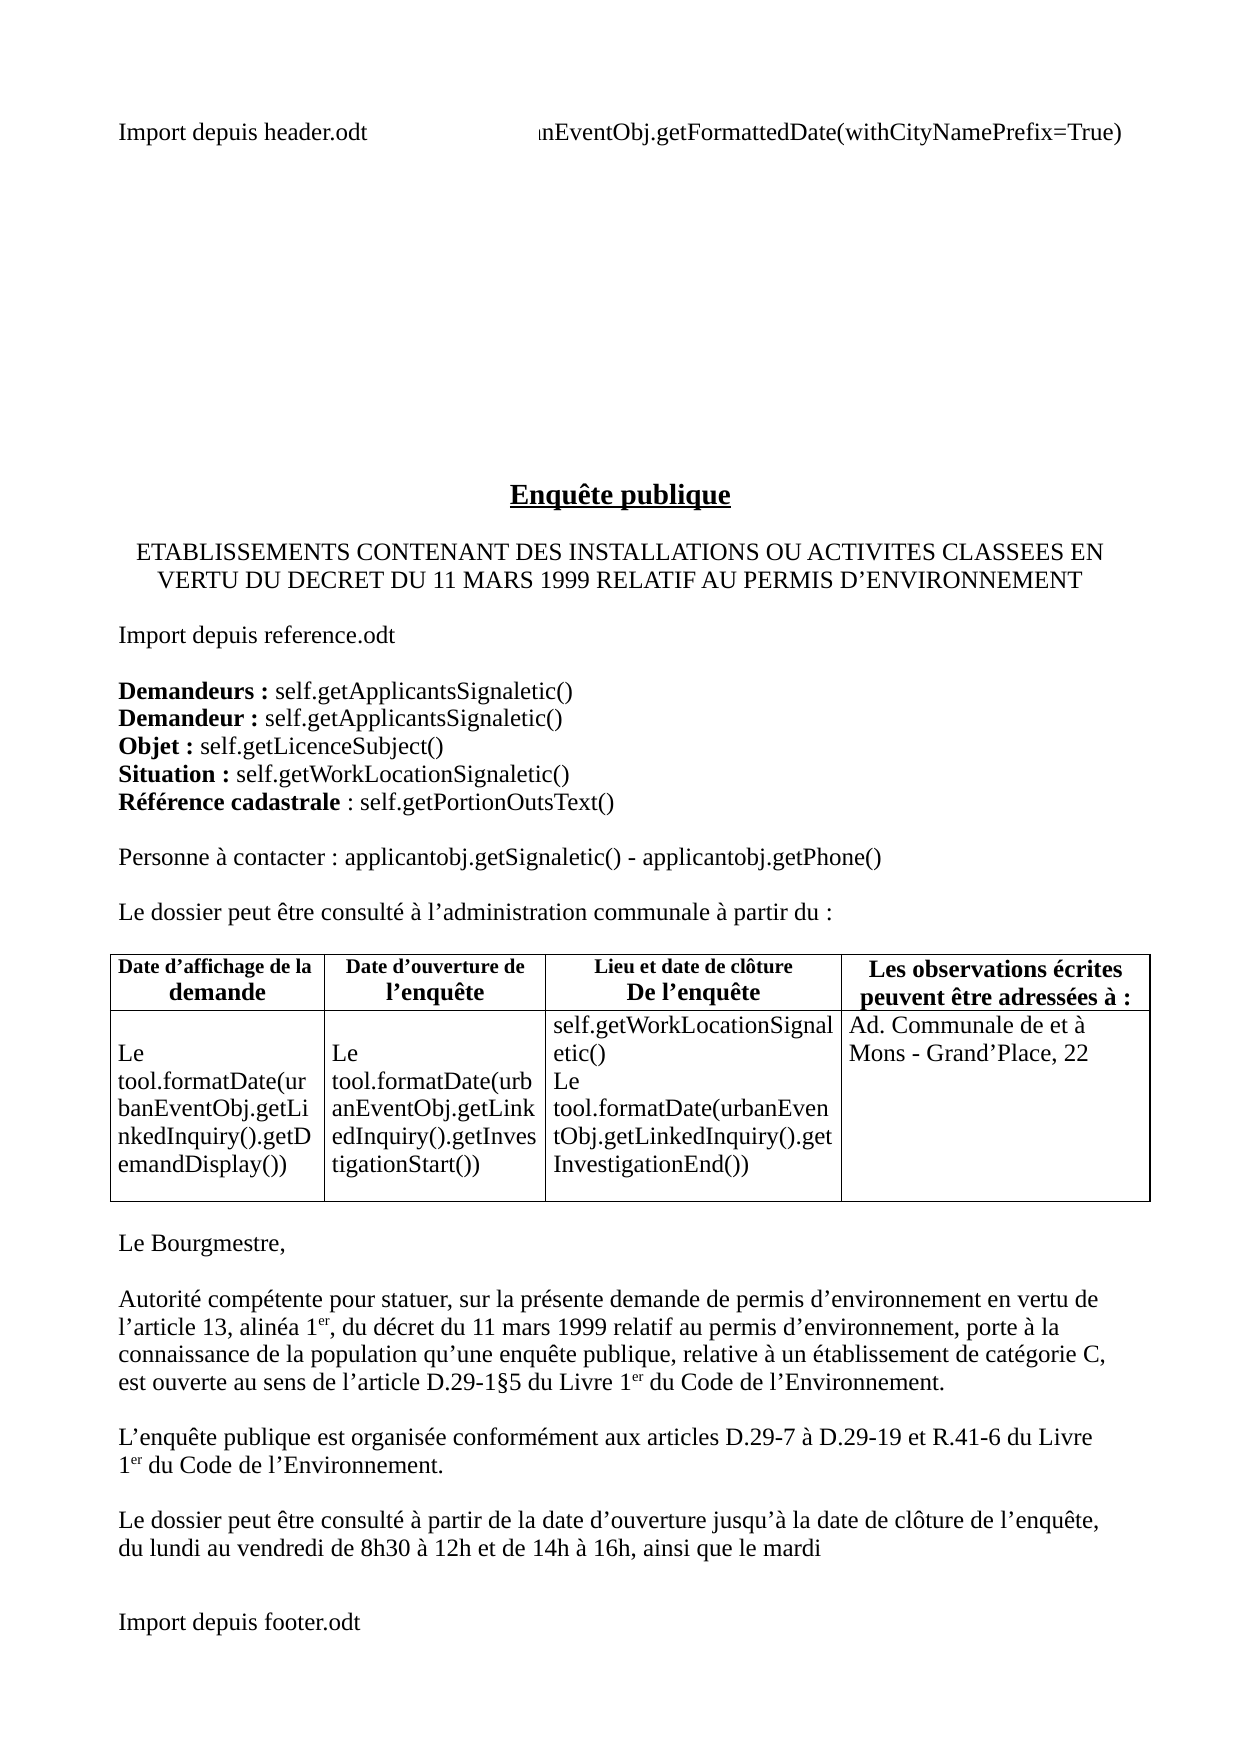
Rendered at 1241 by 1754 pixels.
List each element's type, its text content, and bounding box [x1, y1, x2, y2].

text urbanEventObj.getFormattedDate(withCityNamePrefix=True) [118, 118, 1122, 427]
text L’enquête publique est organisée conformément aux articles D.29-7 à D.29-19 et R.41-6 du Livre 1er du Code de l’Environnement. [118, 1423, 1122, 1479]
table_cell self.getWorkLocationSignaletic() Le tool.formatDate(urbanEventObj.getLinkedInquiry().getInvestigationEnd()) [546, 1011, 841, 1201]
text Le dossier peut être consulté à partir de la date d’ouverture jusqu’à la date de clôture de l’enquête, du lundi au vendredi de 8h30 à 12h et de 14h à 16h, ainsi que le mardi [118, 1507, 1122, 1562]
text Le Bourgmestre, [118, 1229, 1122, 1257]
table_header Date d’ouverture de l’enquête [325, 955, 545, 1010]
table_header Date d’affichage de la demande [111, 955, 324, 1010]
text Personne à contacter : applicantobj.getSignaletic() - applicantobj.getPhone() [118, 843, 1122, 871]
text Import depuis reference.odt [118, 621, 1122, 649]
text Situation : self.getWorkLocationSignaletic() [118, 760, 1122, 788]
text ETABLISSEMENTS CONTENANT DES INSTALLATIONS OU ACTIVITES CLASSEES EN VERTU DU DECRET DU 11 MARS 1999 RELATIF AU PERMIS D’ENVIRONNEMENT [118, 538, 1122, 594]
text Import depuis header.odt [118, 118, 539, 146]
text Autorité compétente pour statuer, sur la présente demande de permis d’environnement en vertu de l’article 13, alinéa 1er, du décret du 11 mars 1999 relatif au permis d’environnement, porte à la connaissance de la population qu’une enquête publique, relative à un établissement de catégorie C, est ouverte au sens de l’article D.29-1§5 du Livre 1er du Code de l’Environnement. [118, 1285, 1122, 1396]
text Référence cadastrale : self.getPortionOutsText() [118, 788, 1122, 815]
text Demandeurs : self.getApplicantsSignaletic() [118, 677, 1122, 704]
table_cell Le tool.formatDate(urbanEventObj.getLinkedInquiry().getInvestigationStart()) [325, 1011, 545, 1201]
text Objet : self.getLicenceSubject() [118, 732, 1122, 760]
table_cell Ad. Communale de et à Mons - Grand’Place, 22 [842, 1011, 1149, 1201]
table_cell Le tool.formatDate(urbanEventObj.getLinkedInquiry().getDemandDisplay()) [111, 1011, 324, 1201]
table_header Lieu et date de clôture De l’enquête [546, 955, 841, 1010]
table_header Les observations écrites peuvent être adressées à : [842, 955, 1149, 1010]
text Demandeur : self.getApplicantsSignaletic() [118, 704, 1122, 732]
title Enquête publique [118, 478, 1122, 511]
text Le dossier peut être consulté à l’administration communale à partir du : [118, 898, 1122, 926]
